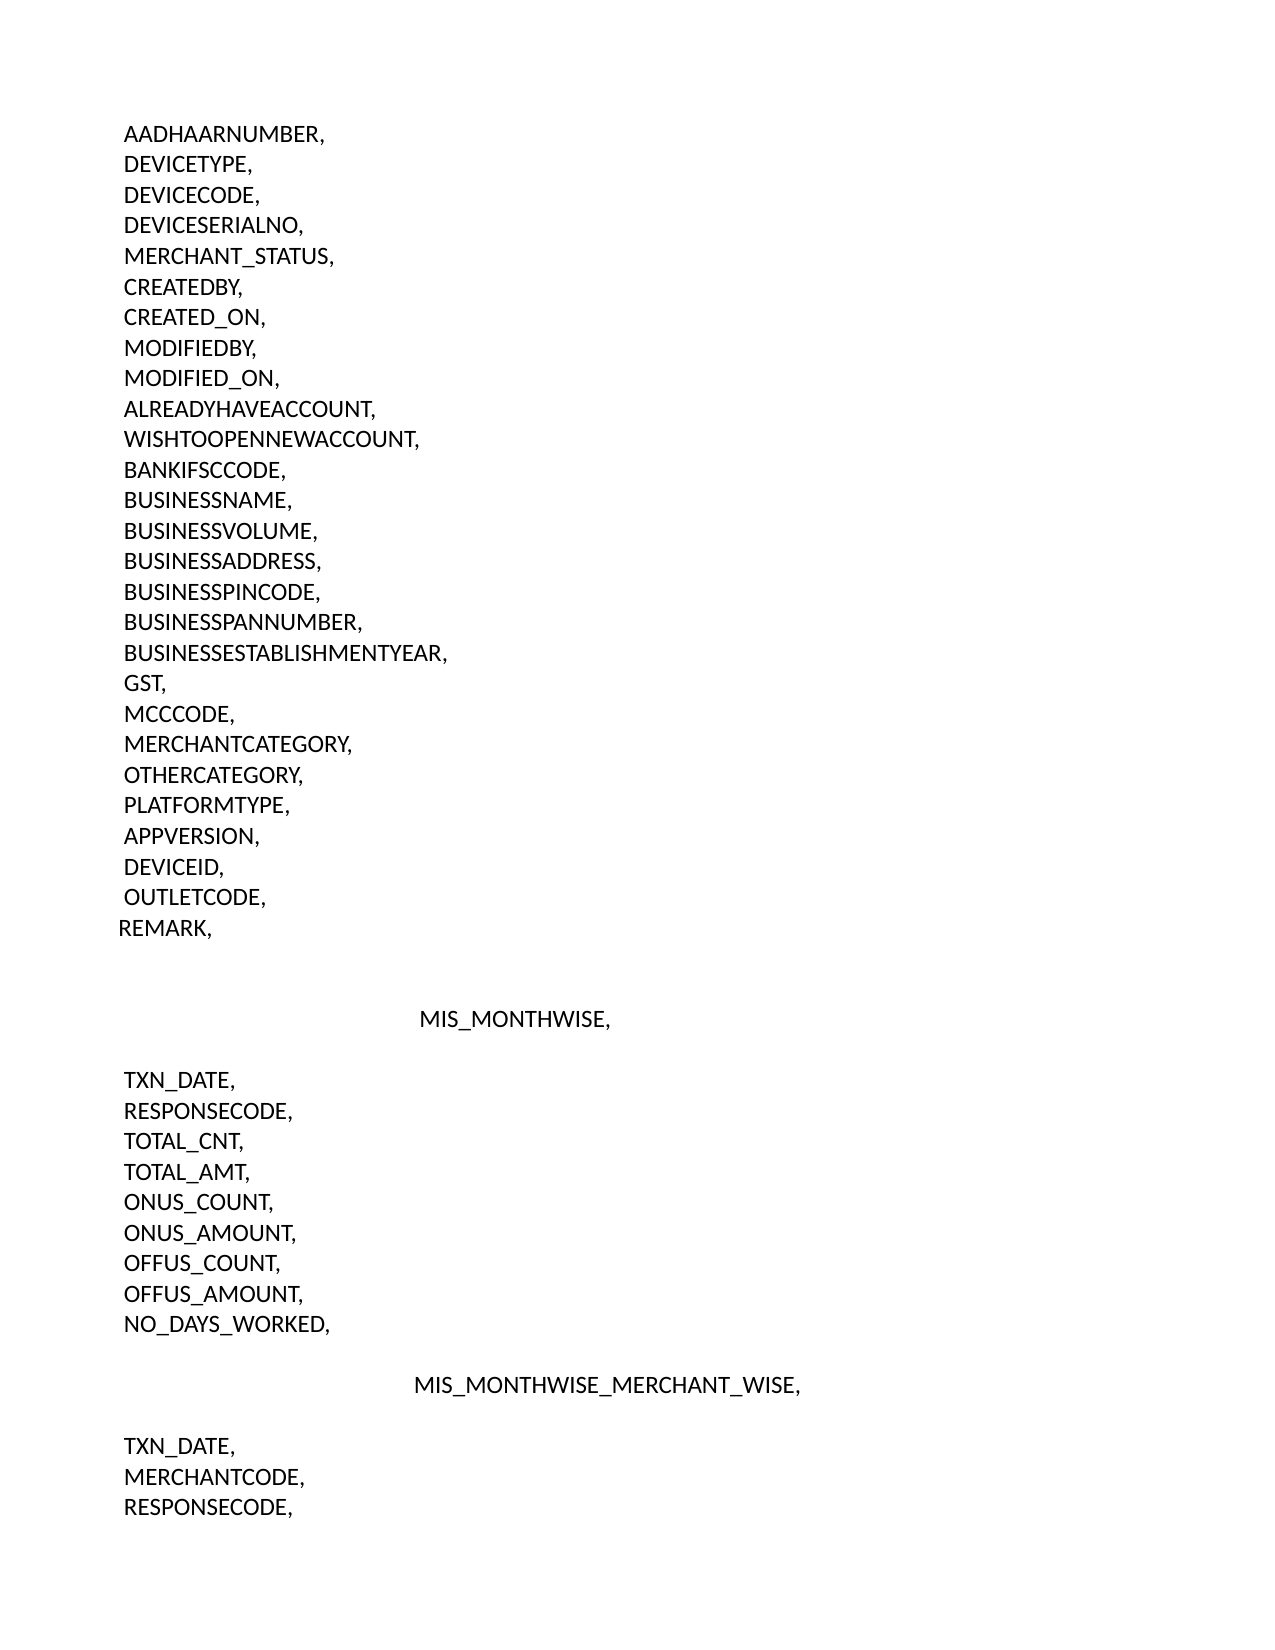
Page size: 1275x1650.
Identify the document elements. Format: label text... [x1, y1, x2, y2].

text TOTAL_AMT, [118, 1156, 1157, 1186]
text CREATEDBY, [118, 271, 1157, 301]
text APPVERSION, [118, 820, 1157, 851]
text MERCHANTCATEGORY, [118, 728, 1157, 759]
text NO_DAYS_WORKED, [118, 1308, 1157, 1339]
text OFFUS_COUNT, [118, 1247, 1157, 1278]
text BUSINESSPANNUMBER, [118, 606, 1157, 637]
text RESPONSECODE, [118, 1492, 1157, 1522]
text GST, [118, 667, 1157, 698]
text MODIFIEDBY, [118, 332, 1157, 362]
text BUSINESSADDRESS, [118, 545, 1157, 576]
text TXN_DATE, [118, 1064, 1157, 1095]
text ONUS_AMOUNT, [118, 1217, 1157, 1247]
text CREATED_ON, [118, 301, 1157, 332]
text BUSINESSESTABLISHMENTYEAR, [118, 637, 1157, 667]
text OUTLETCODE, [118, 881, 1157, 912]
text ALREADYHAVEACCOUNT, [118, 393, 1157, 423]
text MERCHANTCODE, [118, 1461, 1157, 1492]
text DEVICECODE, [118, 179, 1157, 210]
text MIS_MONTHWISE, [118, 1003, 1157, 1034]
text MERCHANT_STATUS, [118, 240, 1157, 271]
text ONUS_COUNT, [118, 1186, 1157, 1217]
text PLATFORMTYPE, [118, 789, 1157, 820]
text TXN_DATE, [118, 1431, 1157, 1461]
text MODIFIED_ON, [118, 362, 1157, 393]
text BUSINESSPINCODE, [118, 576, 1157, 606]
text WISHTOOPENNEWACCOUNT, [118, 423, 1157, 454]
text DEVICETYPE, [118, 149, 1157, 179]
text AADHAARNUMBER, [118, 118, 1157, 149]
text OTHERCATEGORY, [118, 759, 1157, 789]
text OFFUS_AMOUNT, [118, 1278, 1157, 1308]
text REMARK, [118, 912, 1157, 942]
text BANKIFSCCODE, [118, 454, 1157, 484]
text RESPONSECODE, [118, 1095, 1157, 1125]
text MIS_MONTHWISE_MERCHANT_WISE, [118, 1369, 1157, 1400]
text DEVICESERIALNO, [118, 210, 1157, 240]
text MCCCODE, [118, 698, 1157, 728]
text BUSINESSNAME, [118, 484, 1157, 515]
text BUSINESSVOLUME, [118, 515, 1157, 545]
text DEVICEID, [118, 851, 1157, 881]
text TOTAL_CNT, [118, 1125, 1157, 1156]
